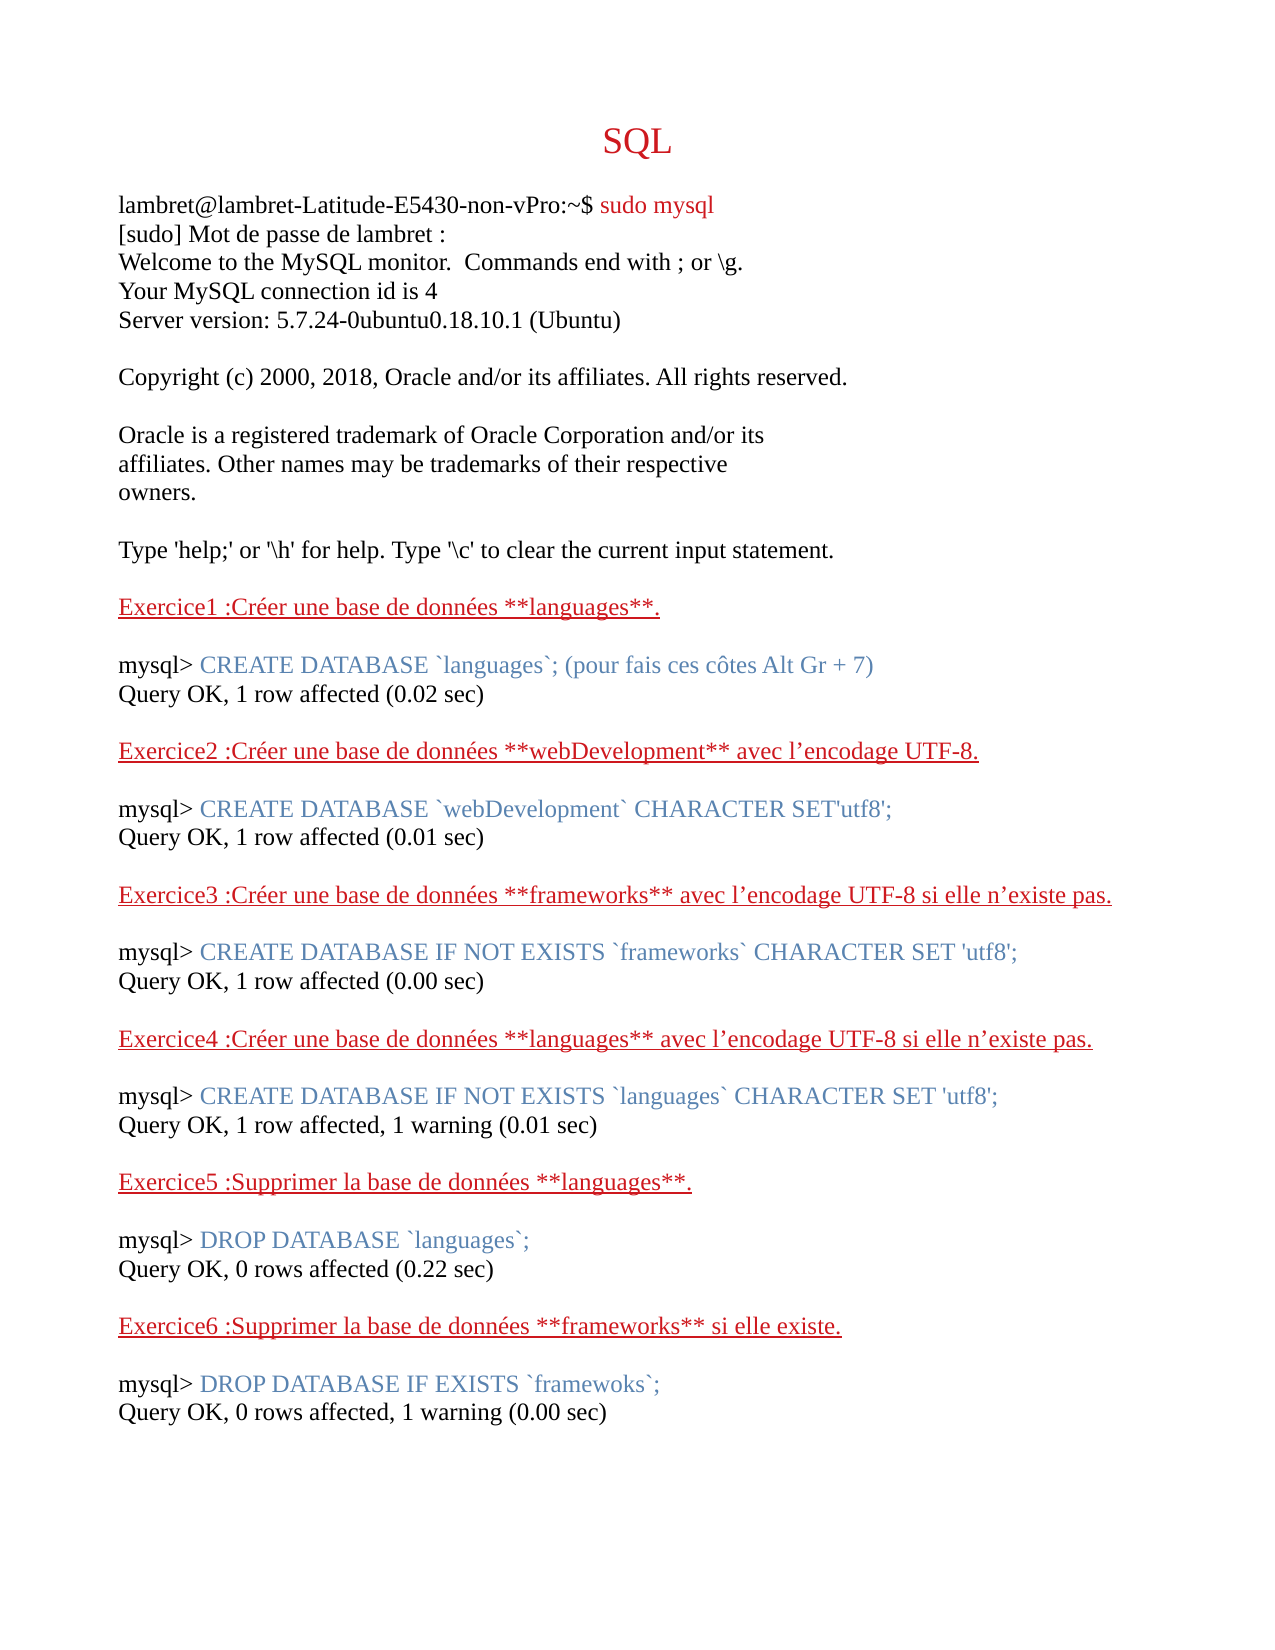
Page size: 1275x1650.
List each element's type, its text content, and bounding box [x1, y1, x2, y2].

text Exercice2 :Créer une base de données **webDevelopment** avec l’encodage UTF-8. [118, 736, 1157, 765]
text Server version: 5.7.24-0ubuntu0.18.10.1 (Ubuntu) [118, 305, 1157, 334]
text [sudo] Mot de passe de lambret : [118, 219, 1157, 247]
text Welcome to the MySQL monitor. Commands end with ; or \g. [118, 247, 1157, 276]
text Exercice4 :Créer une base de données **languages** avec l’encodage UTF-8 si elle n’existe pas. [118, 1024, 1157, 1052]
text owners. [118, 477, 1157, 506]
text SQL [118, 118, 1157, 161]
text Query OK, 1 row affected (0.01 sec) [118, 822, 1157, 851]
text mysql> DROP DATABASE IF EXISTS `framewoks`; [118, 1369, 1157, 1397]
text Exercice1 :Créer une base de données **languages**. [118, 592, 1157, 621]
text Exercice3 :Créer une base de données **frameworks** avec l’encodage UTF-8 si elle n’existe pas. [118, 880, 1157, 909]
text Oracle is a registered trademark of Oracle Corporation and/or its [118, 420, 1157, 449]
text Query OK, 0 rows affected (0.22 sec) [118, 1254, 1157, 1282]
text Query OK, 1 row affected (0.00 sec) [118, 966, 1157, 995]
text mysql> CREATE DATABASE IF NOT EXISTS `languages` CHARACTER SET 'utf8'; [118, 1081, 1157, 1110]
text Query OK, 1 row affected (0.02 sec) [118, 679, 1157, 707]
text Your MySQL connection id is 4 [118, 276, 1157, 305]
text affiliates. Other names may be trademarks of their respective [118, 449, 1157, 477]
text mysql> CREATE DATABASE `languages`; (pour fais ces côtes Alt Gr + 7) [118, 650, 1157, 679]
text Exercice5 :Supprimer la base de données **languages**. [118, 1167, 1157, 1196]
text Type 'help;' or '\h' for help. Type '\c' to clear the current input statement. [118, 535, 1157, 564]
text Query OK, 1 row affected, 1 warning (0.01 sec) [118, 1110, 1157, 1139]
text Copyright (c) 2000, 2018, Oracle and/or its affiliates. All rights reserved. [118, 362, 1157, 391]
text mysql> DROP DATABASE `languages`; [118, 1225, 1157, 1254]
text mysql> CREATE DATABASE `webDevelopment` CHARACTER SET'utf8'; [118, 794, 1157, 822]
text Query OK, 0 rows affected, 1 warning (0.00 sec) [118, 1397, 1157, 1426]
text lambret@lambret-Latitude-E5430-non-vPro:~$ sudo mysql [118, 190, 1157, 219]
text mysql> CREATE DATABASE IF NOT EXISTS `frameworks` CHARACTER SET 'utf8'; [118, 937, 1157, 966]
text Exercice6 :Supprimer la base de données **frameworks** si elle existe. [118, 1311, 1157, 1340]
